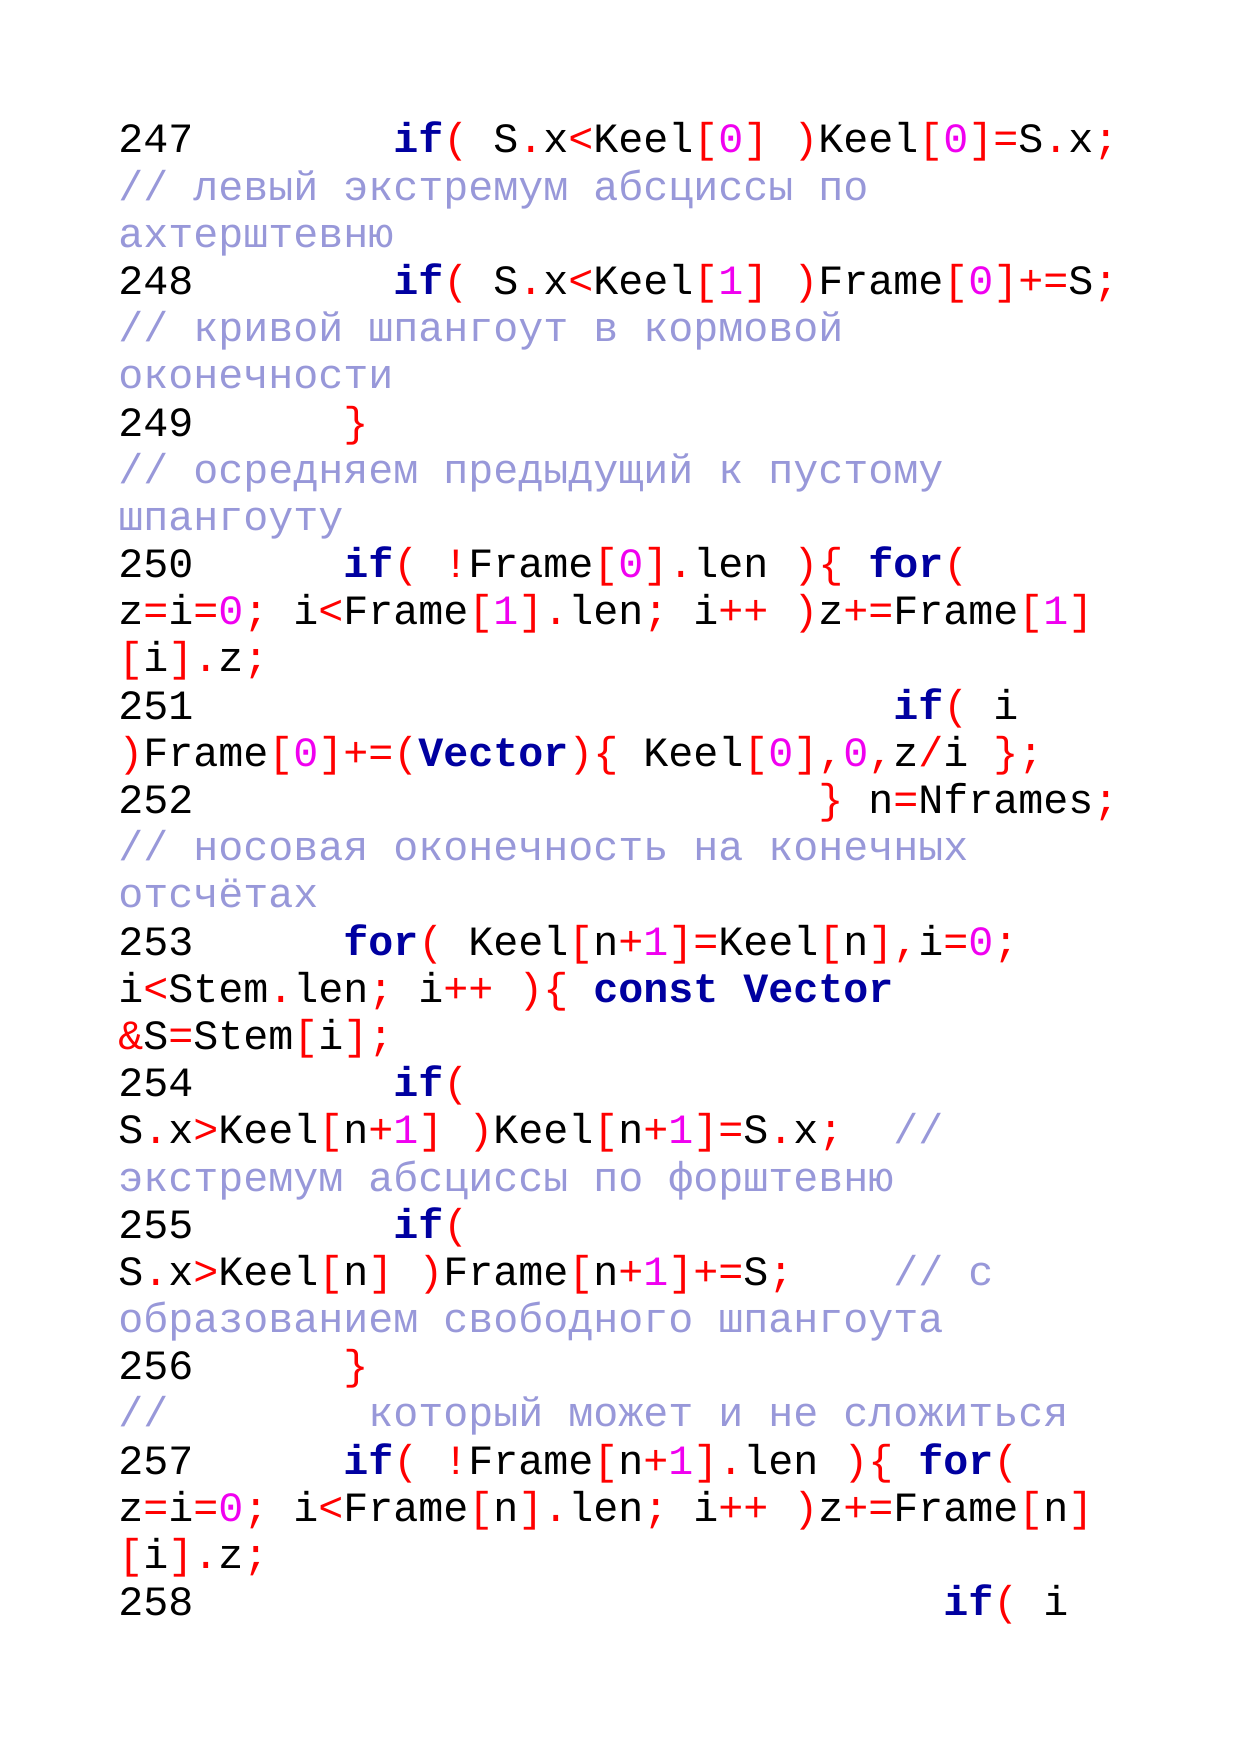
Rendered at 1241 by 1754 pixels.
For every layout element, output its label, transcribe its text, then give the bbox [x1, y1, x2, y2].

subtitle 248 if( S.x<Keel[1] )Frame[0]+=S; // кривой шпангоут в кормовой оконечности [118, 260, 1122, 401]
subtitle 255 if( S.x>Keel[n] )Frame[n+1]+=S; // с образованием свободного шпангоута [118, 1203, 1122, 1345]
subtitle 251 if( i )Frame[0]+=(Vector){ Keel[0],0,z/i }; [118, 684, 1122, 779]
subtitle 254 if( S.x>Keel[n+1] )Keel[n+1]=S.x; // экстремум абсциссы по форштевню [118, 1062, 1122, 1203]
subtitle 258 if( i )Frame[n+1]+=(Vector){ Keel[n+1],0,z/i }; [1068, 1581, 1122, 1628]
subtitle 258 if( i )Frame[n+1]+=(Vector){ Keel[n+1],0,z/i }; [118, 1581, 1043, 1628]
subtitle 253 for( Keel[n+1]=Keel[n],i=0; i<Stem.len; i++ ){ const Vector &S=Stem[i]; [118, 920, 1122, 1062]
subtitle 256 } // который может и не сложиться [118, 1345, 1122, 1439]
subtitle 249 } // осредняем предыдущий к пустому шпангоуту [118, 401, 1122, 543]
subtitle 257 if( !Frame[n+1].len ){ for( z=i=0; i<Frame[n].len; i++ )z+=Frame[n][i].z; [118, 1439, 1122, 1581]
subtitle 247 if( S.x<Keel[0] )Keel[0]=S.x; // левый экстремум абсциссы по ахтерштевню [118, 118, 1122, 260]
subtitle 250 if( !Frame[0].len ){ for( z=i=0; i<Frame[1].len; i++ )z+=Frame[1][i].z; [118, 543, 1122, 684]
subtitle 252 } n=Nframes; // носовая оконечность на конечных отсчётах [118, 779, 1122, 920]
